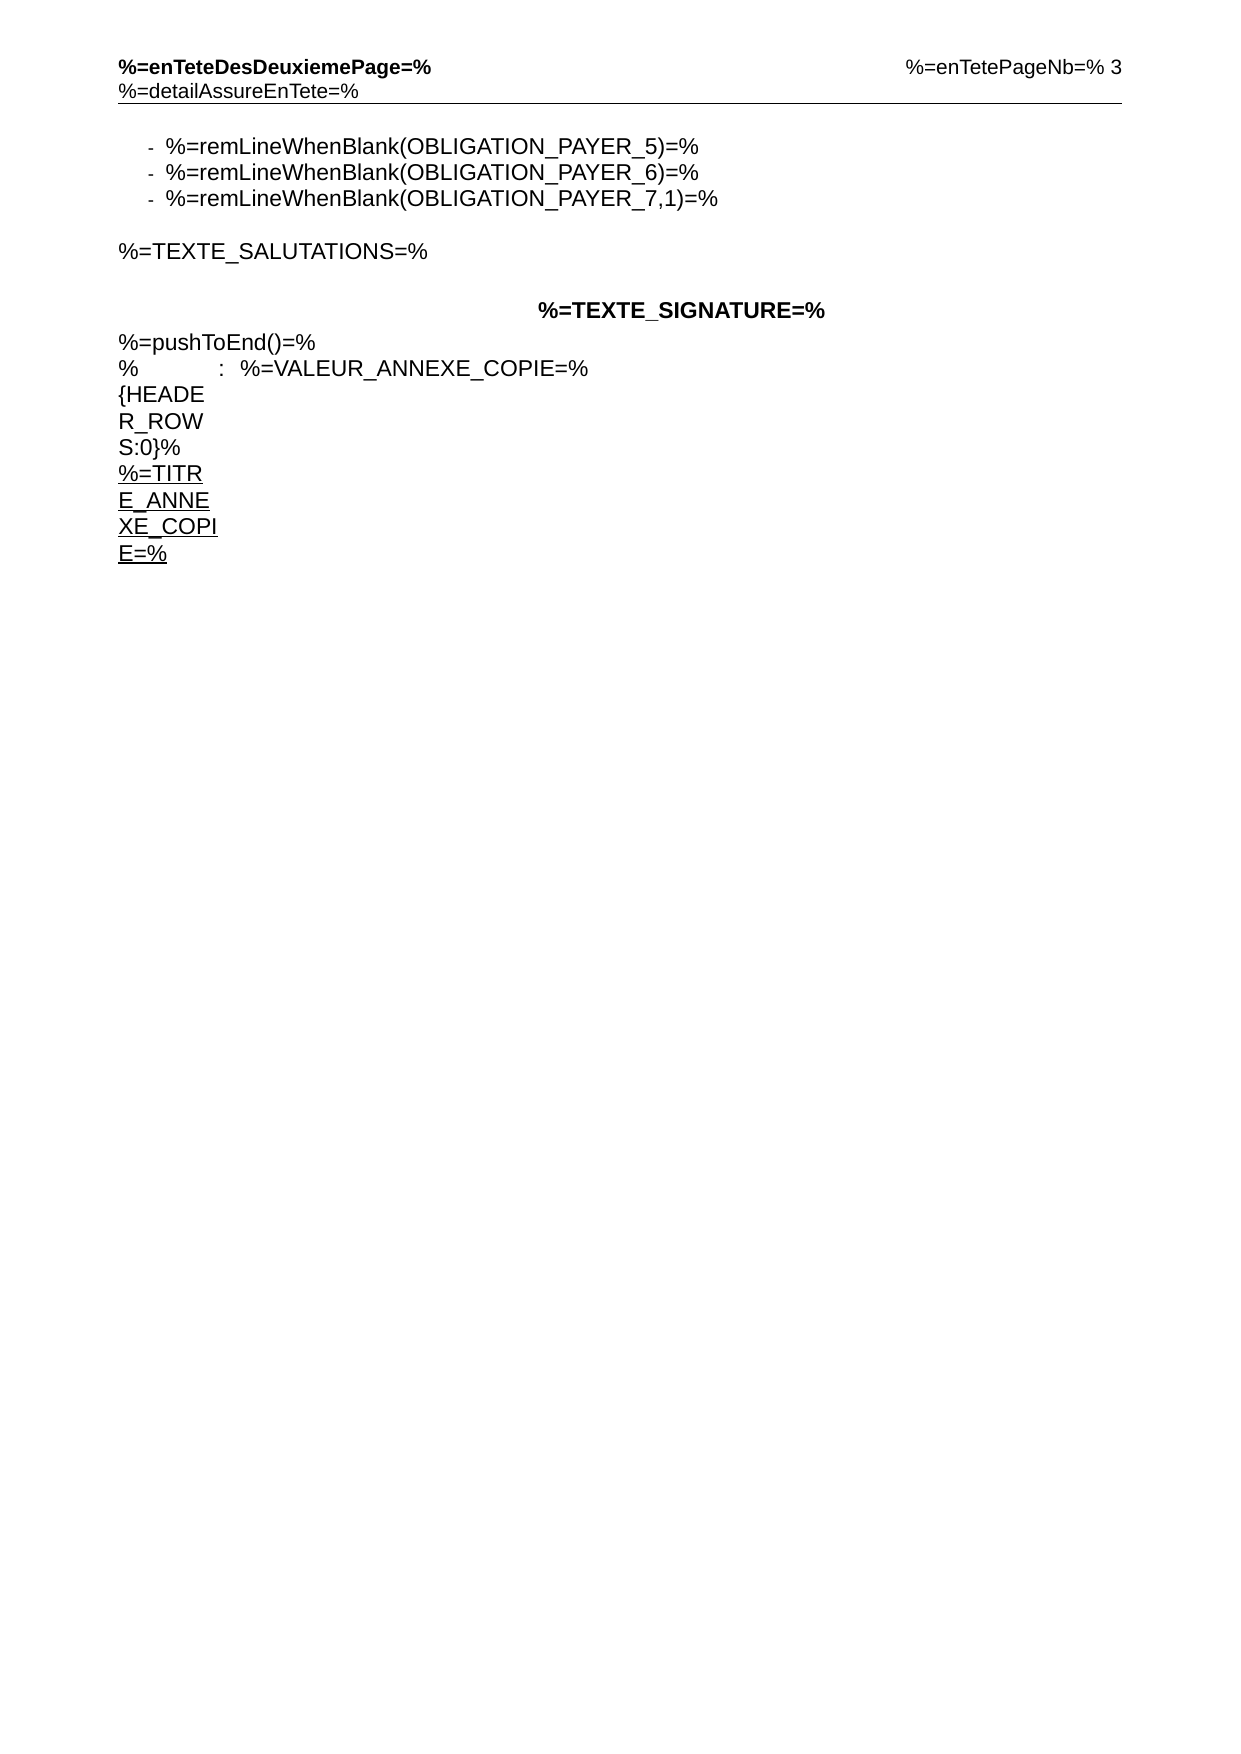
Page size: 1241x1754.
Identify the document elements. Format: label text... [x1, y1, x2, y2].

table_header %{HEADER_ROWS:0}%%=TITRE_ANNEXE_COPI [118, 355, 218, 536]
table_header E=% [118, 537, 218, 566]
text %=TEXTE_SALUTATIONS=% [118, 238, 1122, 264]
table_header %=VALEUR_ANNEXE_COPIE=% [240, 355, 1122, 566]
list %=remLineWhenBlank(OBLIGATION_PAYER_7,1)=% [148, 185, 1122, 212]
table_header %=TEXTE_SIGNATURE=% [532, 291, 1122, 329]
text %=pushToEnd()=% [118, 329, 1122, 355]
table_header [118, 291, 532, 329]
table_header : [218, 355, 240, 566]
list %=remLineWhenBlank(OBLIGATION_PAYER_5)=% [148, 133, 1122, 159]
list %=remLineWhenBlank(OBLIGATION_PAYER_6)=% [148, 159, 1122, 185]
